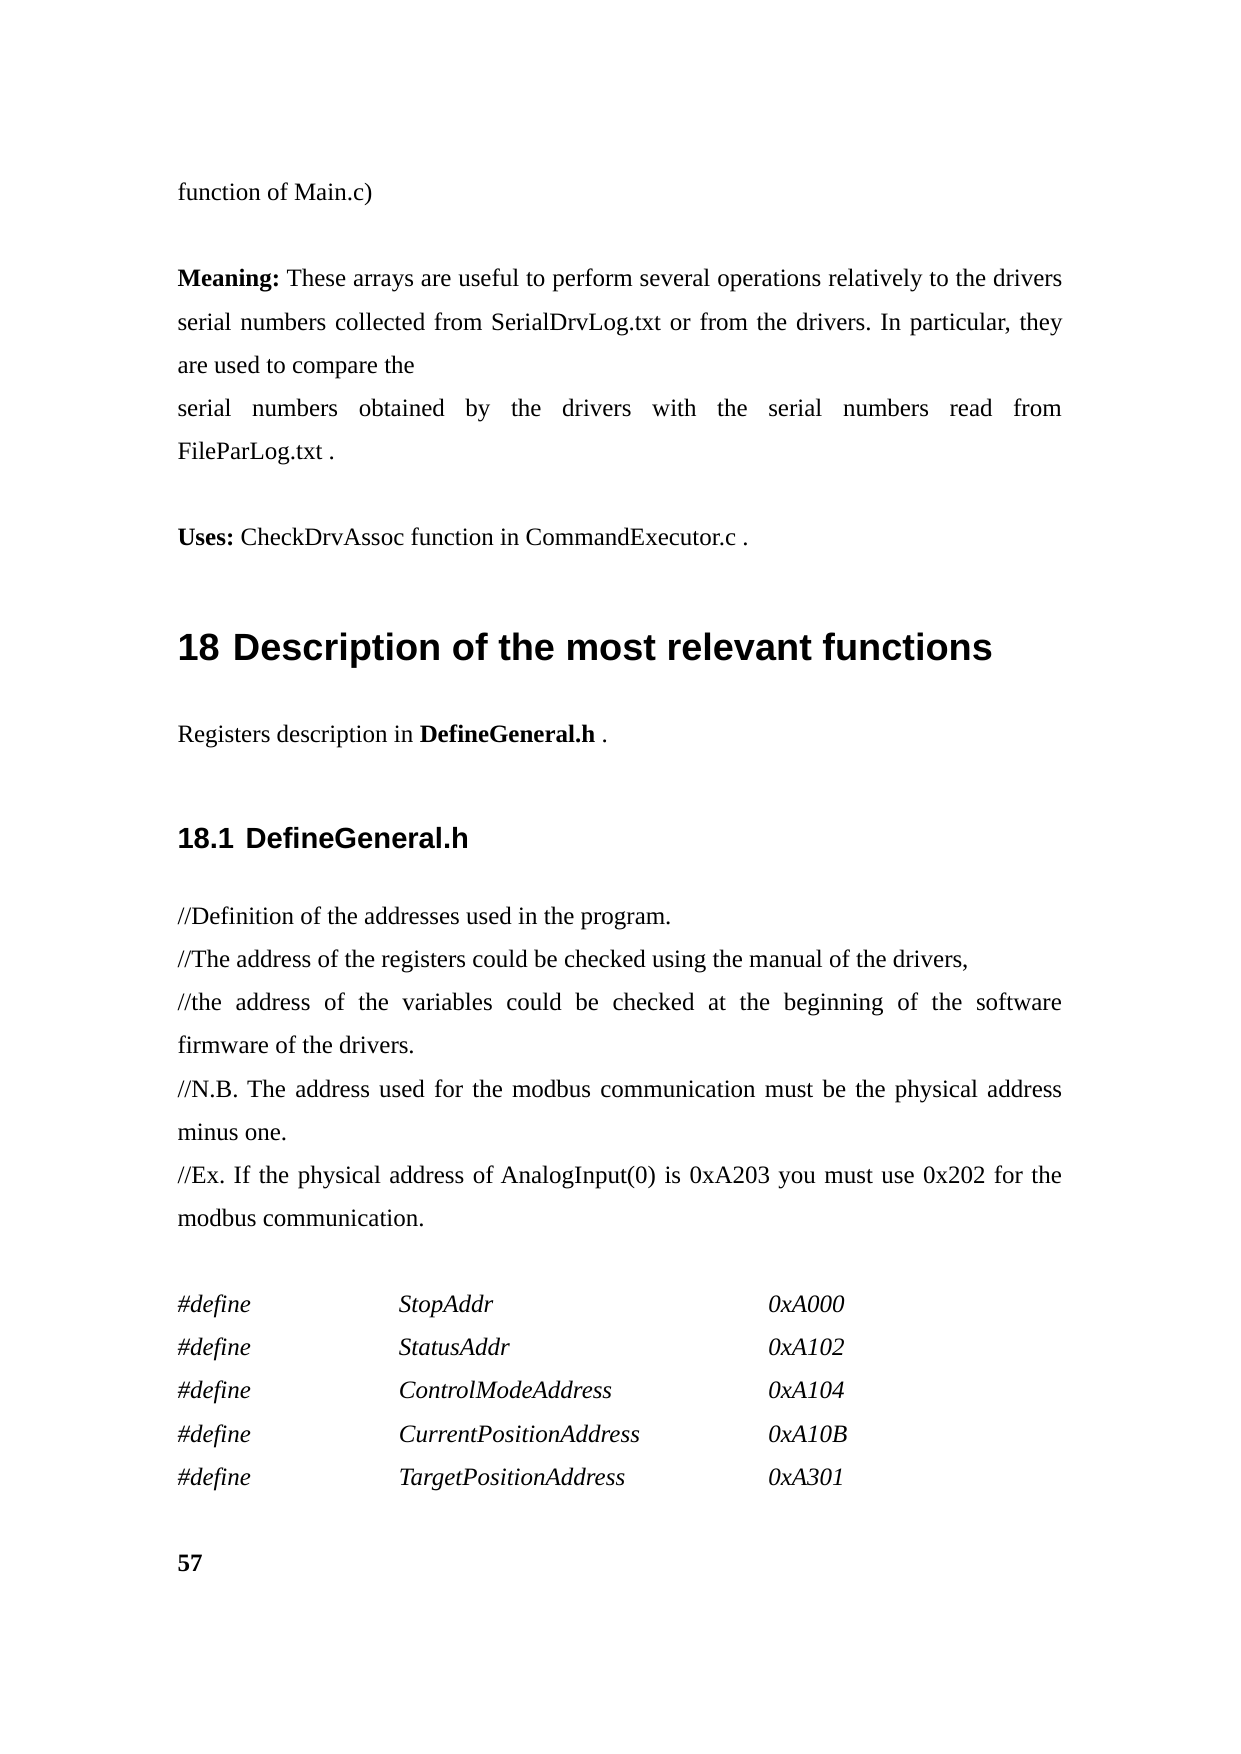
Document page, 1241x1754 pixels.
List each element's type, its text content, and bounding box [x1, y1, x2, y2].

text //Definition of the addresses used in the program. [177, 901, 1063, 930]
text #define TargetPositionAddress 0xA301 [177, 1462, 1063, 1491]
subtitle Description of the most relevant functions [177, 624, 1063, 668]
text Uses: CheckDrvAssoc function in CommandExecutor.c . [177, 522, 1063, 551]
text Meaning: These arrays are useful to perform several operations relatively to the drivers serial numbers collected from SerialDrvLog.txt or from the drivers. In particular, they are used to compare the [177, 263, 1063, 378]
text //the address of the variables could be checked at the beginning of the software firmware of the drivers. [177, 987, 1063, 1059]
text #define ControlModeAddress 0xA104 [177, 1376, 1063, 1404]
text #define StatusAddr 0xA102 [177, 1332, 1063, 1361]
text #define StopAddr 0xA000 [177, 1289, 1063, 1318]
text function of Main.c) [177, 177, 1063, 206]
text //Ex. If the physical address of AnalogInput(0) is 0xA203 you must use 0x202 for the modbus communication. [177, 1160, 1063, 1232]
text #define CurrentPositionAddress 0xA10B [177, 1419, 1063, 1447]
text Registers description in DefineGeneral.h . [177, 719, 1063, 748]
text //N.B. The address used for the modbus communication must be the physical address minus one. [177, 1074, 1063, 1146]
text //The address of the registers could be checked using the manual of the drivers, [177, 944, 1063, 973]
text serial numbers obtained by the drivers with the serial numbers read from FileParLog.txt . [177, 393, 1063, 465]
subtitle DefineGeneral.h [177, 821, 1063, 855]
